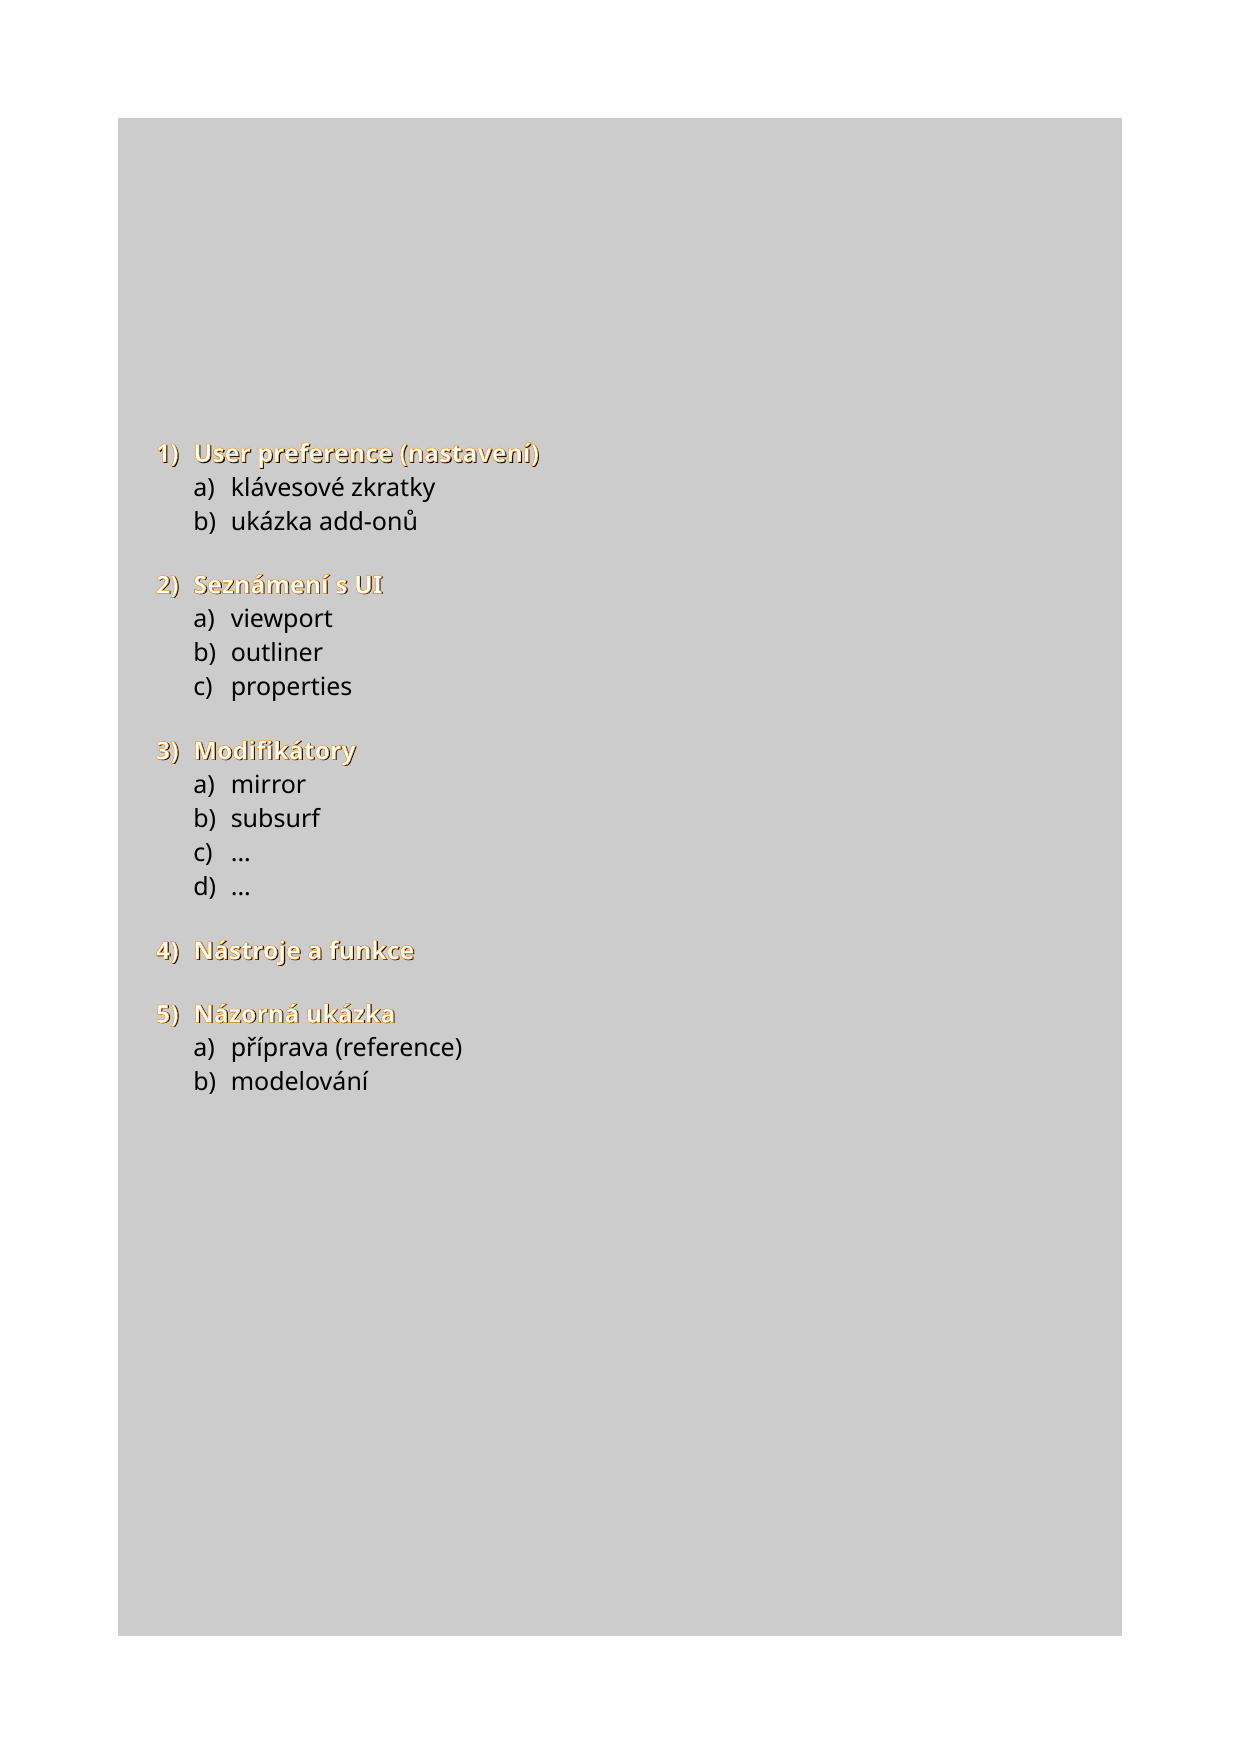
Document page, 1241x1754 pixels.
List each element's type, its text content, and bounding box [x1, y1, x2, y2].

list outliner [193, 635, 1122, 669]
list subsurf [193, 801, 1122, 835]
list properties [193, 669, 1122, 703]
list Modifikátory [156, 732, 1122, 767]
list ... [193, 869, 1122, 903]
list User preference (nastavení) [156, 435, 1122, 469]
list Nástroje a funkce [156, 932, 1122, 966]
list klávesové zkratky [193, 469, 1122, 503]
list viewport [193, 601, 1122, 635]
list Seznámení s UI [156, 567, 1122, 601]
list ukázka add-onů [193, 503, 1122, 537]
list ... [193, 835, 1122, 869]
list modelování [193, 1064, 1122, 1098]
list mirror [193, 767, 1122, 801]
list Názorná ukázka [156, 996, 1122, 1030]
list příprava (reference) [193, 1030, 1122, 1064]
